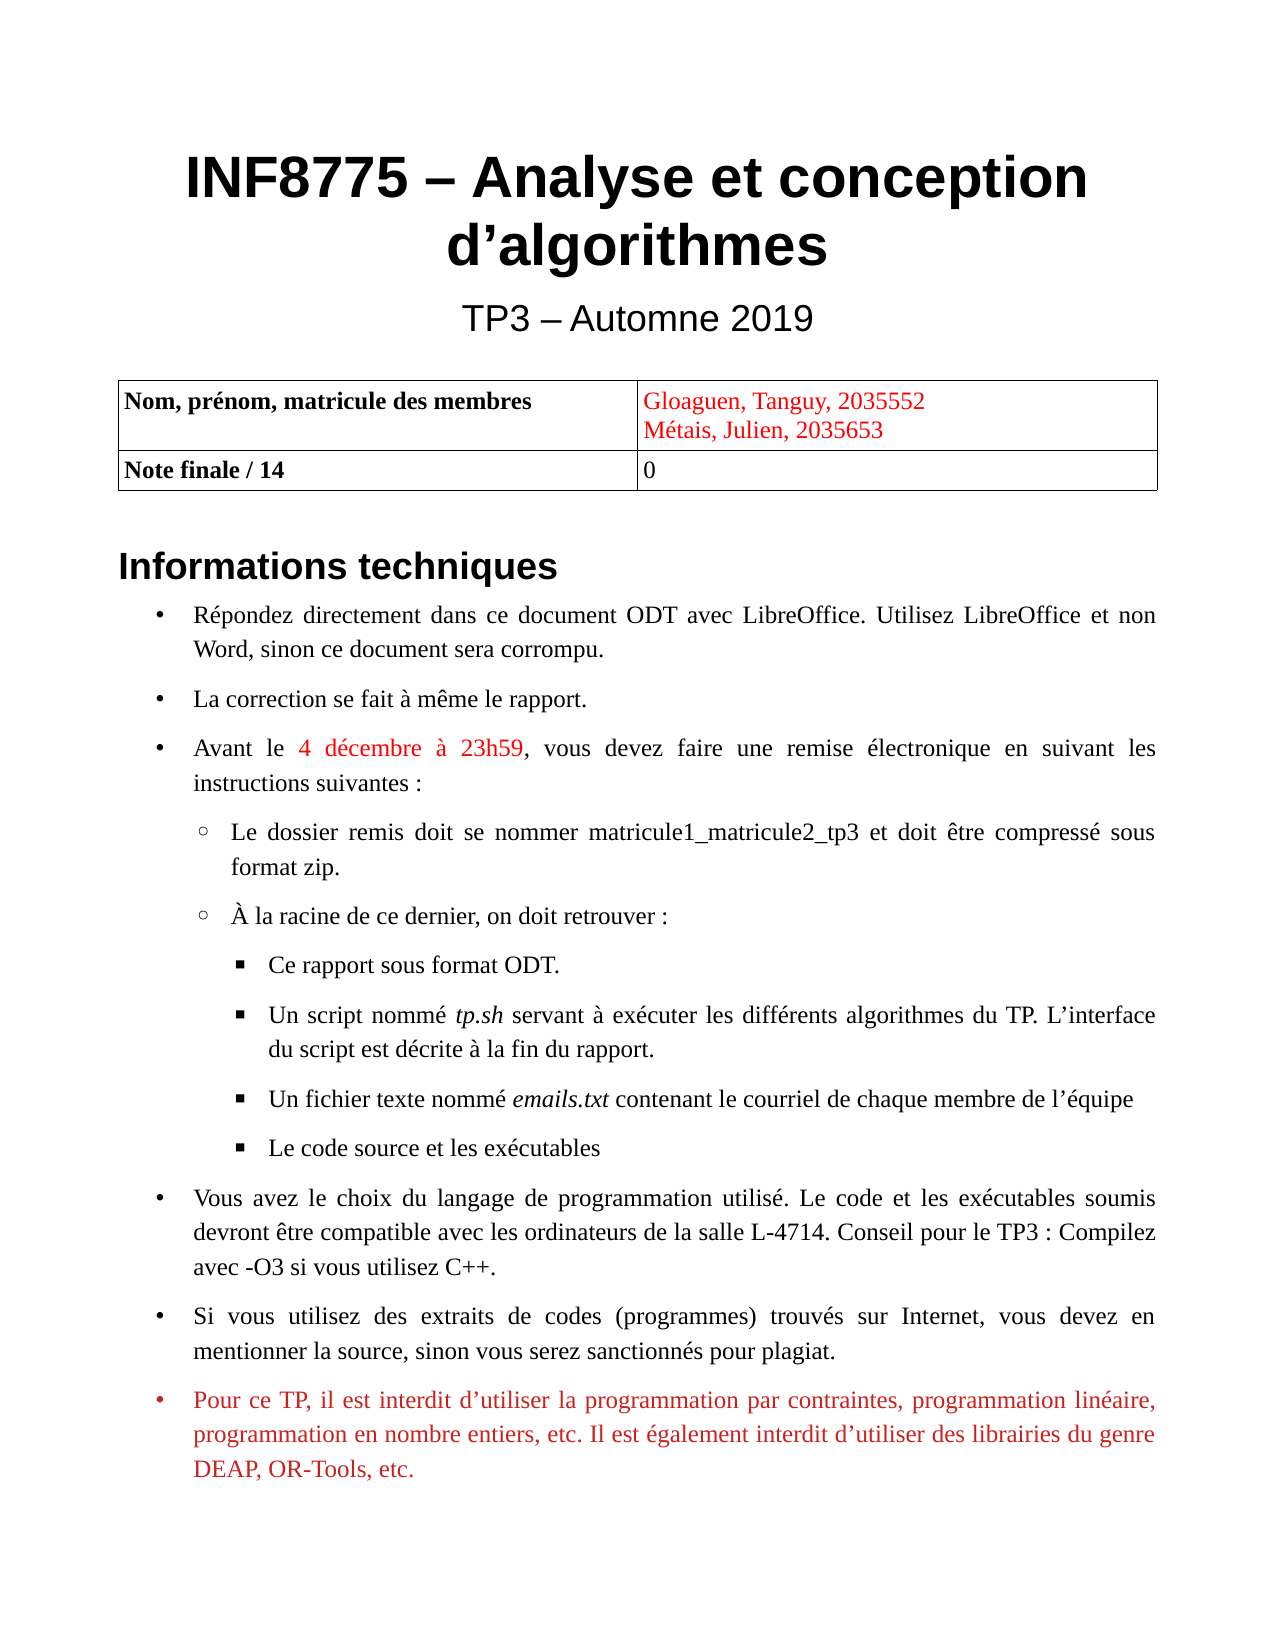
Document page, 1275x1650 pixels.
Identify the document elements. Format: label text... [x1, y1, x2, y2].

list Si vous utilisez des extraits de codes (programmes) trouvés sur Internet, vous devez en mentionner la source, sinon vous serez sanctionnés pour plagiat. [156, 1301, 1157, 1365]
subtitle Informations techniques [118, 544, 1157, 587]
list Un fichier texte nommé emails.txt contenant le courriel de chaque membre de l’équipe [231, 1084, 1157, 1113]
list Le code source et les exécutables [231, 1133, 1157, 1162]
list Pour ce TP, il est interdit d’utiliser la programmation par contraintes, programmation linéaire, programmation en nombre entiers, etc. Il est également interdit d’utiliser des librairies du genre DEAP, OR-Tools, etc. [156, 1385, 1157, 1483]
list Un script nommé tp.sh servant à exécuter les différents algorithmes du TP. L’interface du script est décrite à la fin du rapport. [231, 1000, 1157, 1063]
table_header Gloaguen, Tanguy, 2035552 Métais, Julien, 2035653 [638, 381, 1157, 449]
list À la racine de ce dernier, on doit retrouver : [193, 901, 1157, 930]
table_cell 0 [638, 451, 1157, 490]
list La correction se fait à même le rapport. [156, 684, 1157, 712]
list Répondez directement dans ce document ODT avec LibreOffice. Utilisez LibreOffice et non Word, sinon ce document sera corrompu. [156, 600, 1157, 663]
subtitle TP3 – Automne 2019 [118, 296, 1157, 339]
list Avant le 4 décembre à 23h59, vous devez faire une remise électronique en suivant les instructions suivantes : [156, 733, 1157, 796]
list Le dossier remis doit se nommer matricule1_matricule2_tp3 et doit être compressé sous format zip. [193, 817, 1157, 880]
list Ce rapport sous format ODT. [231, 951, 1157, 979]
title INF8775 – Analyse et conception d’algorithmes [118, 143, 1157, 277]
table_header Nom, prénom, matricule des membres [119, 381, 637, 449]
table_cell Note finale / 14 [119, 451, 637, 490]
list Vous avez le choix du langage de programmation utilisé. Le code et les exécutables soumis devront être compatible avec les ordinateurs de la salle L-4714. Conseil pour le TP3 : Compilez avec -O3 si vous utilisez C++. [156, 1183, 1157, 1281]
